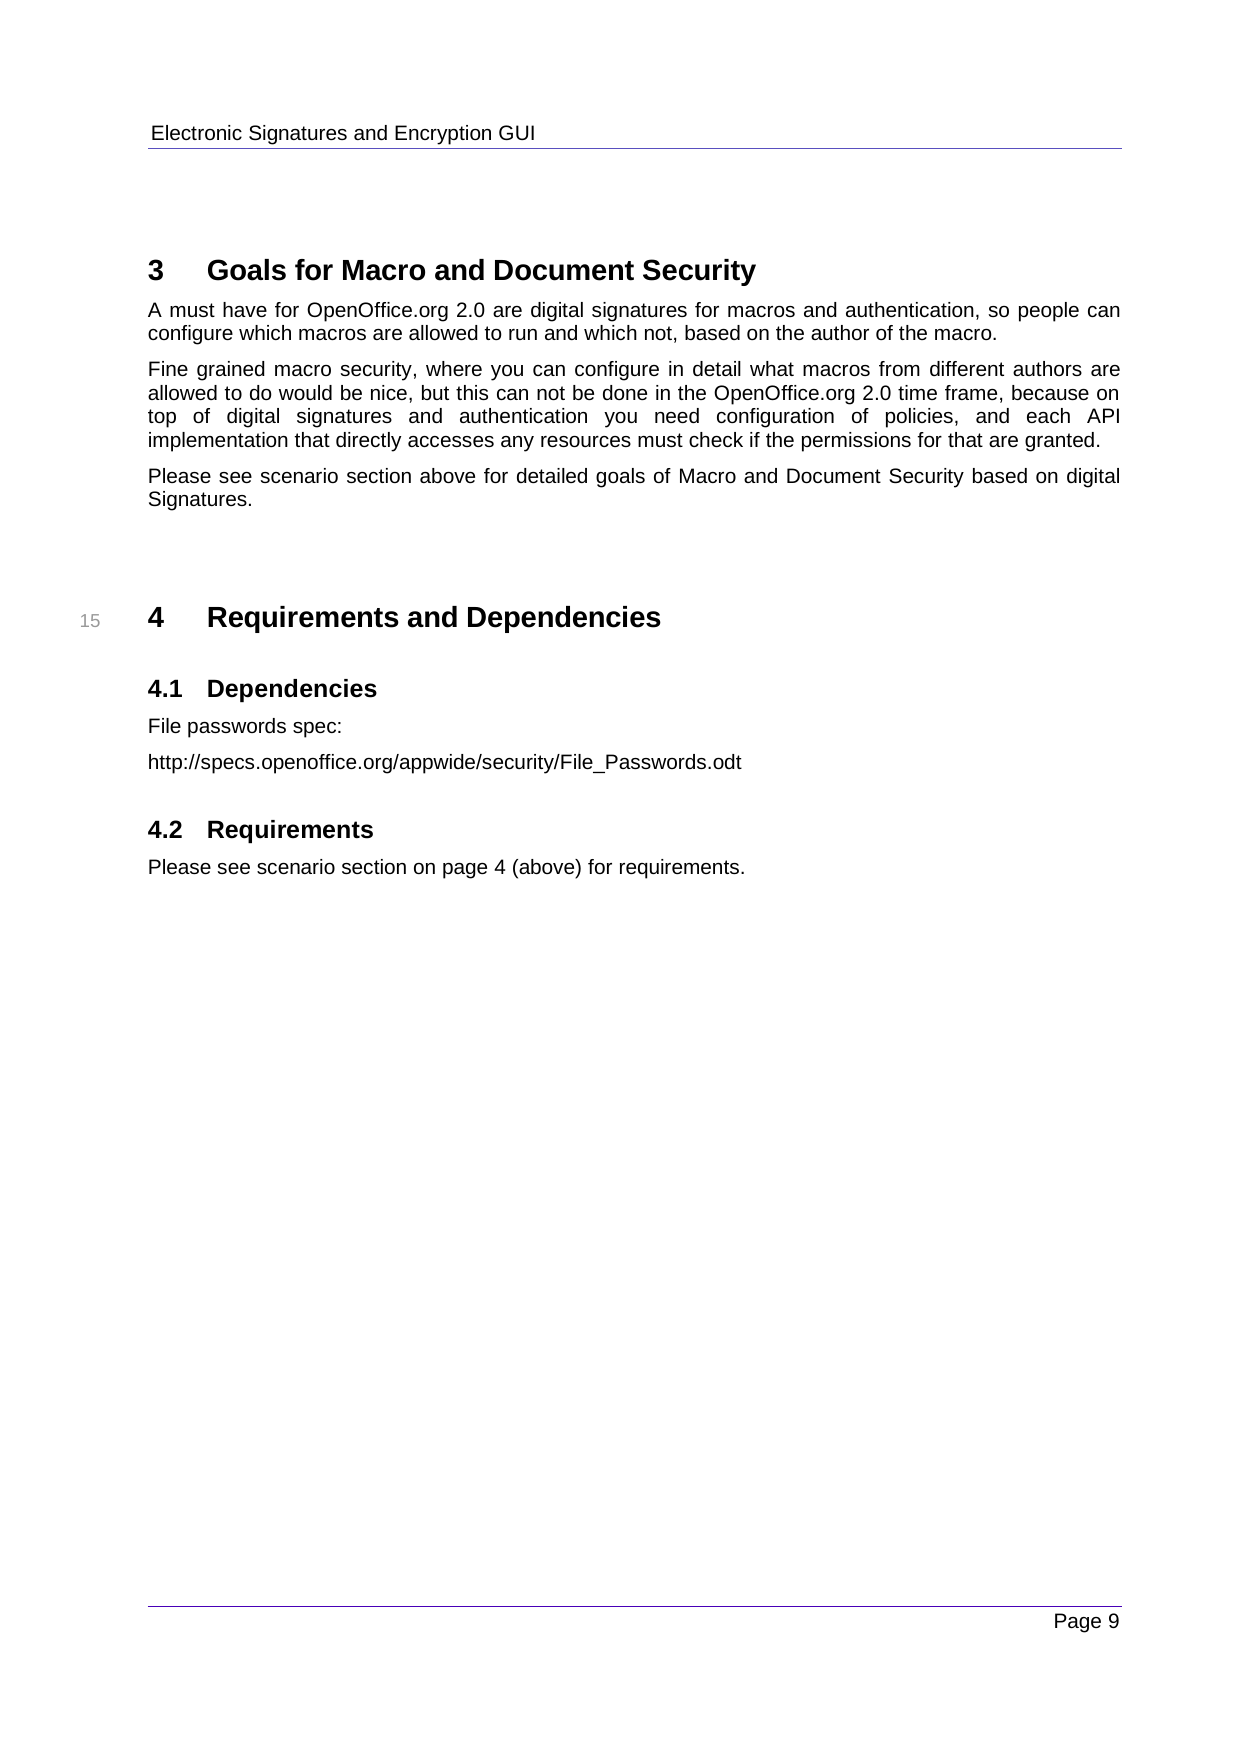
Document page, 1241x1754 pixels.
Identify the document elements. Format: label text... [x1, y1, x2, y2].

text Please see scenario section above for detailed goals of Macro and Document Security based on digital Signatures. [148, 464, 1122, 511]
subtitle Goals for Macro and Document Security [148, 254, 1122, 286]
text Fine grained macro security, where you can configure in detail what macros from different authors are allowed to do would be nice, but this can not be done in the OpenOffice.org 2.0 time frame, because on top of digital signatures and authentication you need configuration of policies, and each API implementation that directly accesses any resources must check if the permissions for that are granted. [148, 358, 1122, 452]
text File passwords spec: [148, 714, 1122, 738]
subtitle Requirements [148, 816, 1122, 844]
text Please see scenario section on page 4 (above) for requirements. [148, 856, 1122, 879]
subtitle Dependencies [148, 674, 1122, 702]
subtitle Requirements and Dependencies [148, 601, 1122, 633]
text A must have for OpenOffice.org 2.0 are digital signatures for macros and authentication, so people can configure which macros are allowed to run and which not, based on the author of the macro. [148, 298, 1122, 345]
text http://specs.openoffice.org/appwide/security/File_Passwords.odt [148, 750, 1122, 774]
